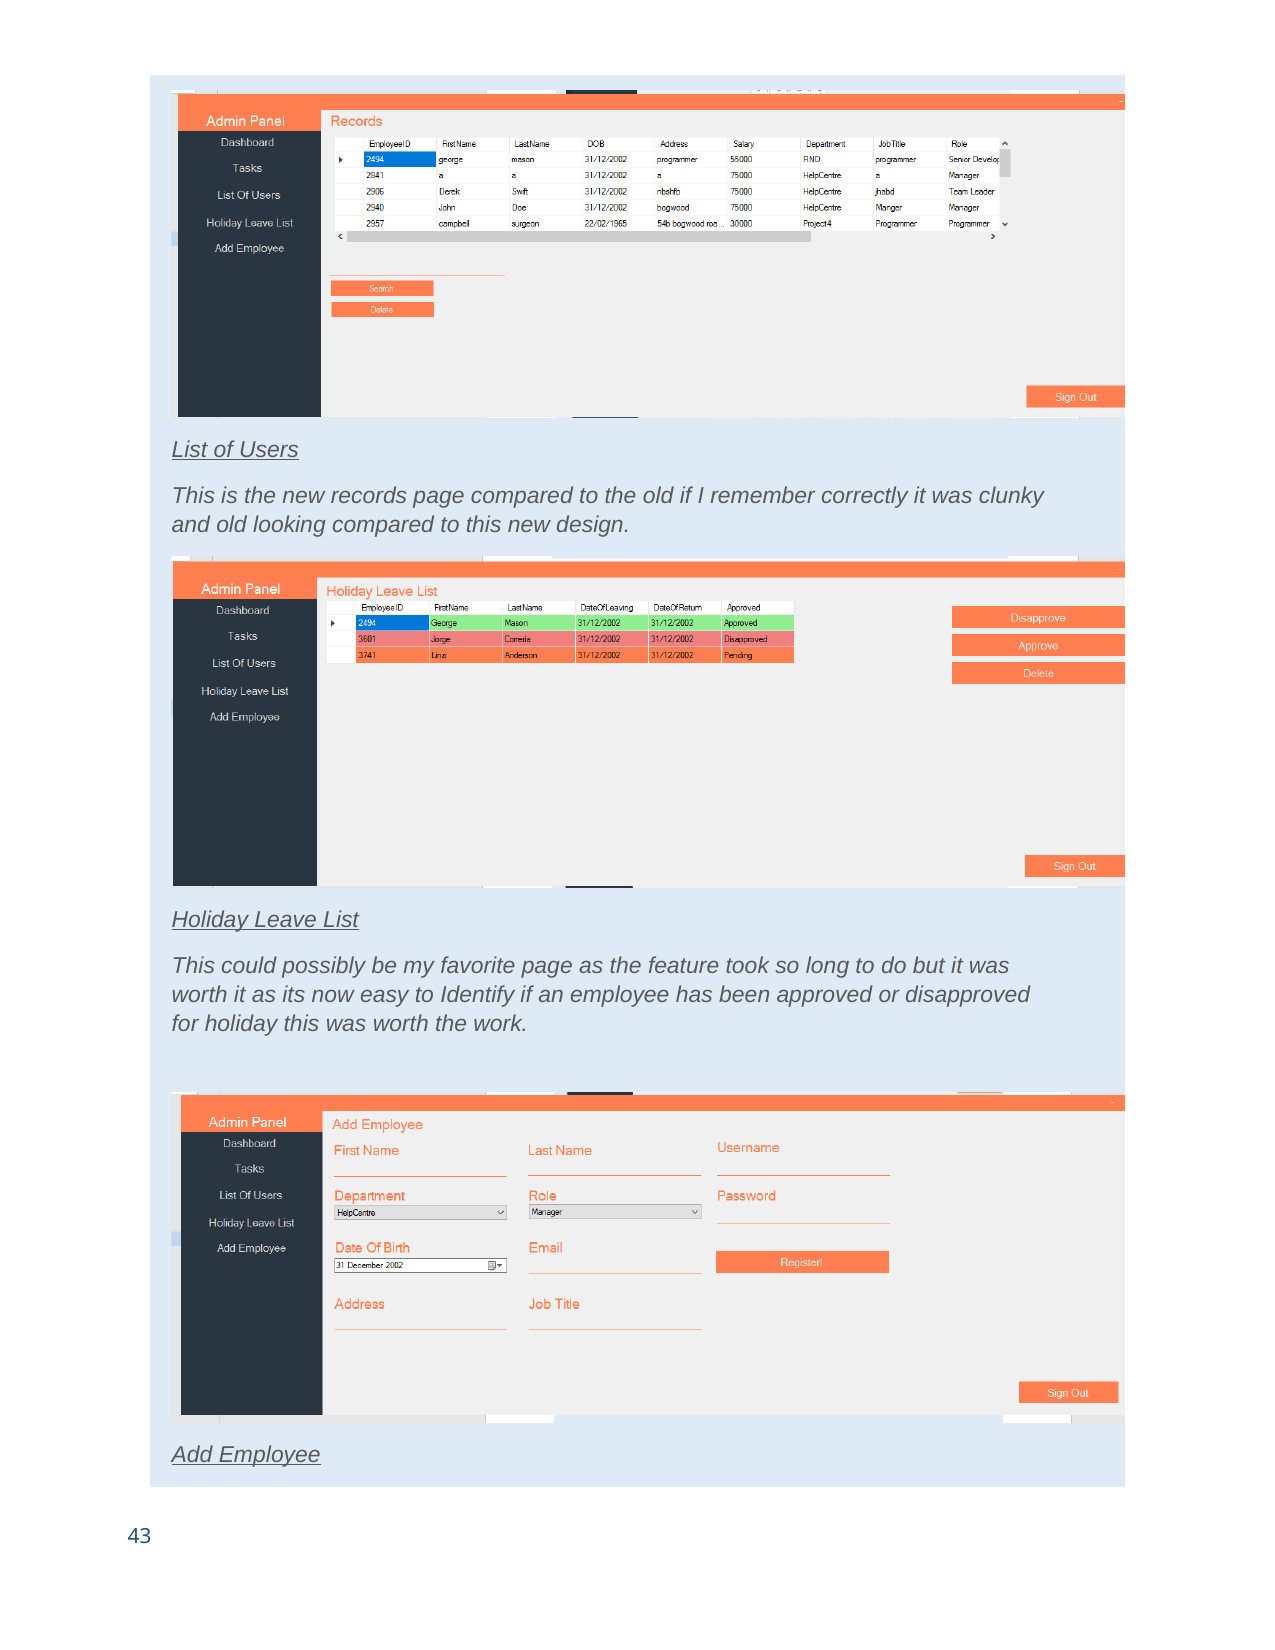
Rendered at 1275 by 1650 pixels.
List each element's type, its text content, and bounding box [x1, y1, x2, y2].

table_header List of Users This is the new records page compared to the old if I remember correctly it was clunky and old looking compared to this new design. [171, 418, 1125, 556]
table_header Add Employee [171, 1423, 1125, 1487]
table_header Holiday Leave List This could possibly be my favorite page as the feature took so long to do but it was worth it as its now easy to Identify if an employee has been approved or disapproved for holiday this was worth the work. [171, 888, 1125, 1092]
table_header [150, 75, 171, 1487]
